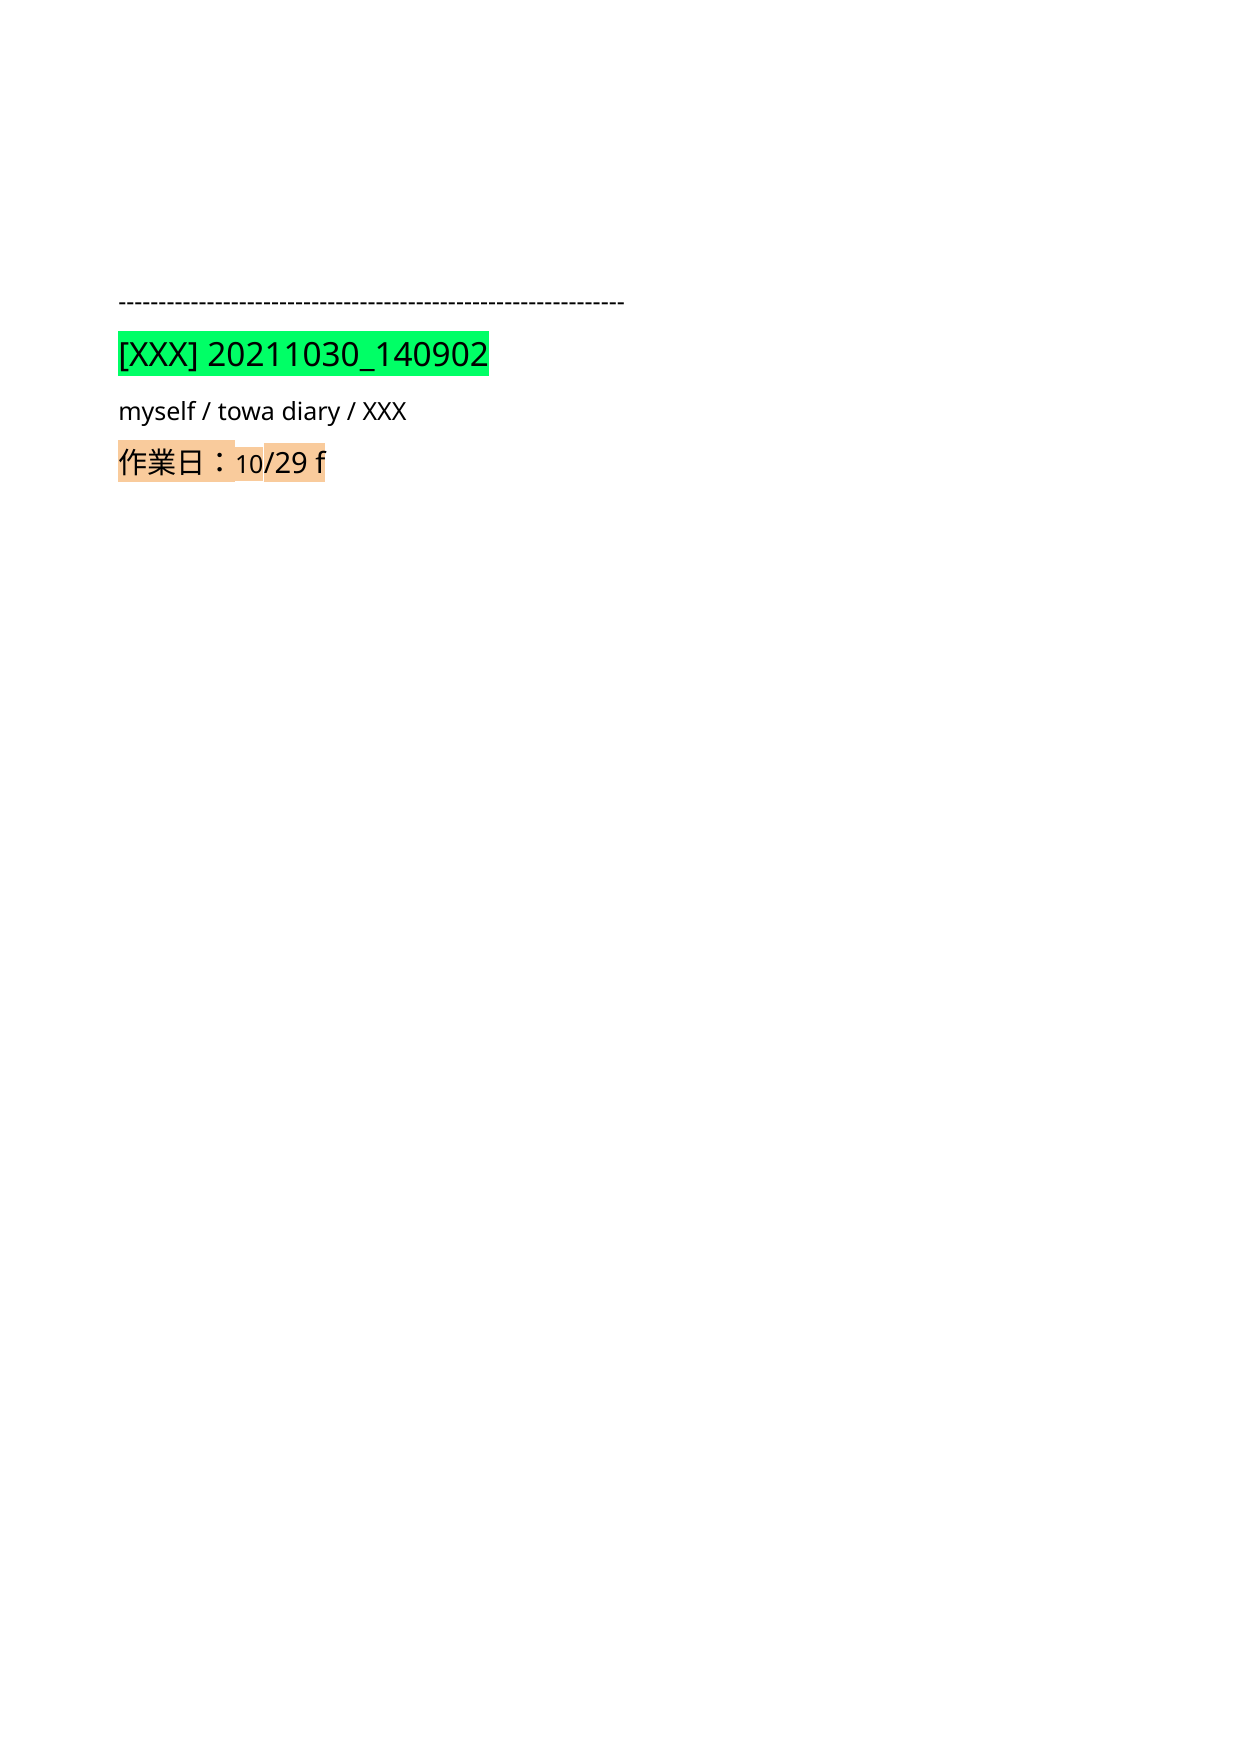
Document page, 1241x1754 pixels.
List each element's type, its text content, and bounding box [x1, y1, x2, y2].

text 作業日：10/29 f [118, 440, 1122, 482]
text myself / towa diary / XXX [118, 393, 1122, 428]
text --------------------------------------------------------------- [118, 284, 1122, 318]
text [XXX] 20211030_140902 [118, 331, 1122, 376]
